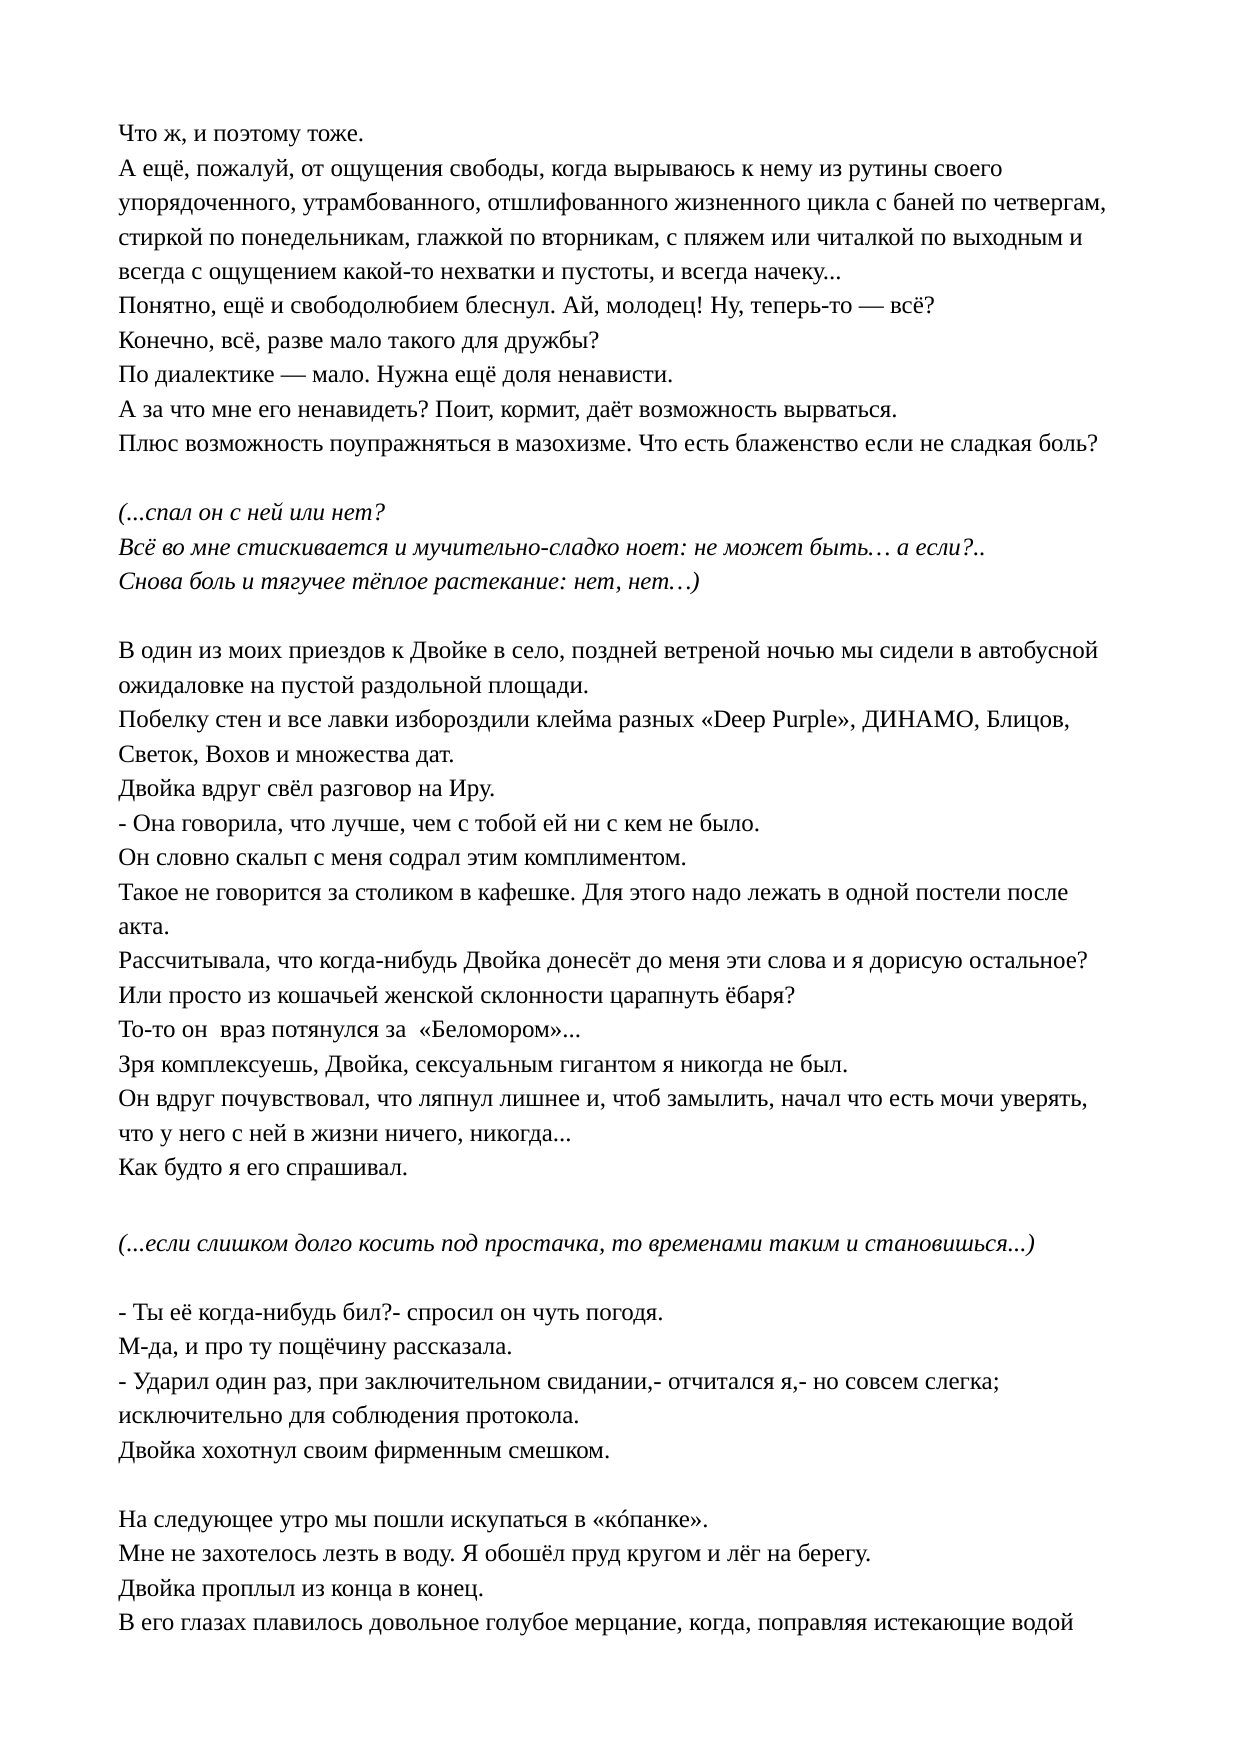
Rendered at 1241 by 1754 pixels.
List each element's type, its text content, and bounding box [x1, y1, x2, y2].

text Зря комплексуешь, Двойка, сексуальным гигантом я никогда не был. [118, 1049, 1122, 1078]
text Он вдруг почувствовал, что ляпнул лишнее и, чтоб замылить, начал что есть мочи уверять, что у него с ней в жизни ничего, никогда... [118, 1083, 1122, 1147]
text Мне не захотелось лезть в воду. Я обошёл пруд кругом и лёг на берегу. [118, 1538, 1122, 1567]
text Конечно, всё, разве мало такого для дружбы? [118, 325, 1122, 354]
text Он словно скальп с меня содрал этим комплиментом. [118, 842, 1122, 871]
text Что ж, и поэтому тоже. [118, 118, 1122, 147]
text (...спал он с ней или нет? [118, 497, 1122, 526]
text М-да, и про ту пощёчину рассказала. [118, 1331, 1122, 1360]
text - Она говорила, что лучше, чем с тобой ей ни с кем не было. [118, 808, 1122, 836]
text Двойка проплыл из конца в конец. [118, 1573, 1122, 1601]
text В его глазах плавилось довольное голубое мерцание, когда, поправляя истекающие водой [118, 1607, 1122, 1636]
text (...если слишком долго косить под простачка, то временами таким и становишься...) [118, 1228, 1122, 1257]
text Понятно, ещё и свободолюбием блеснул. Ай, молодец! Ну, теперь-то — всё? [118, 291, 1122, 319]
text Или просто из кошачьей женской склонности царапнуть ёбаря? [118, 980, 1122, 1009]
text Как будто я его спрашивал. [118, 1152, 1122, 1181]
text - Ты её когда-нибудь бил?- спросил он чуть погодя. [118, 1297, 1122, 1326]
text Двойка хохотнул своим фирменным смешком. [118, 1435, 1122, 1463]
text Такое не говорится за столиком в кафешке. Для этого надо лежать в одной постели после акта. [118, 877, 1122, 940]
text В один из моих приездов к Двойке в село, поздней ветреной ночью мы сидели в автобусной ожидаловке на пустой раздольной площади. [118, 635, 1122, 698]
text По диалектике — мало. Нужна ещё доля ненависти. [118, 359, 1122, 388]
text На следующее утро мы пошли искупаться в «кóпанке». [118, 1504, 1122, 1532]
text Рассчитывала, что когда-нибудь Двойка донесёт до меня эти слова и я дорисую остальное? [118, 946, 1122, 974]
text А ещё, пожалуй, от ощущения свободы, когда вырываюсь к нему из рутины своего упорядоченного, утрамбованного, отшлифованного жизненного цикла с баней по четвергам, стиркой по понедельникам, глажкой по вторникам, с пляжем или читалкой по выходным и всегда с ощущением какой-то нехватки и пустоты, и всегда начеку... [118, 153, 1122, 285]
text Снова боль и тягучее тёплое растекание: нет, нет…) [118, 566, 1122, 595]
text Всё во мне стискивается и мучительно-сладко ноет: не может быть… а если?.. [118, 532, 1122, 561]
text А за что мне его ненавидеть? Поит, кормит, даёт возможность вырваться. [118, 394, 1122, 423]
text Плюс возможность поупражняться в мазохизме. Что есть блаженство если не сладкая боль? [118, 428, 1122, 457]
text Побелку стен и все лавки избороздили клейма разных «Deep Purple», ДИНАМО, Блицов, Светок, Вохов и множества дат. [118, 704, 1122, 767]
text Двойка вдруг свёл разговор на Иру. [118, 773, 1122, 802]
text То-то он враз потянулся за «Беломором»... [118, 1014, 1122, 1043]
text - Ударил один раз, при заключительном свидании,- отчитался я,- но совсем слегка; исключительно для соблюдения протокола. [118, 1366, 1122, 1429]
